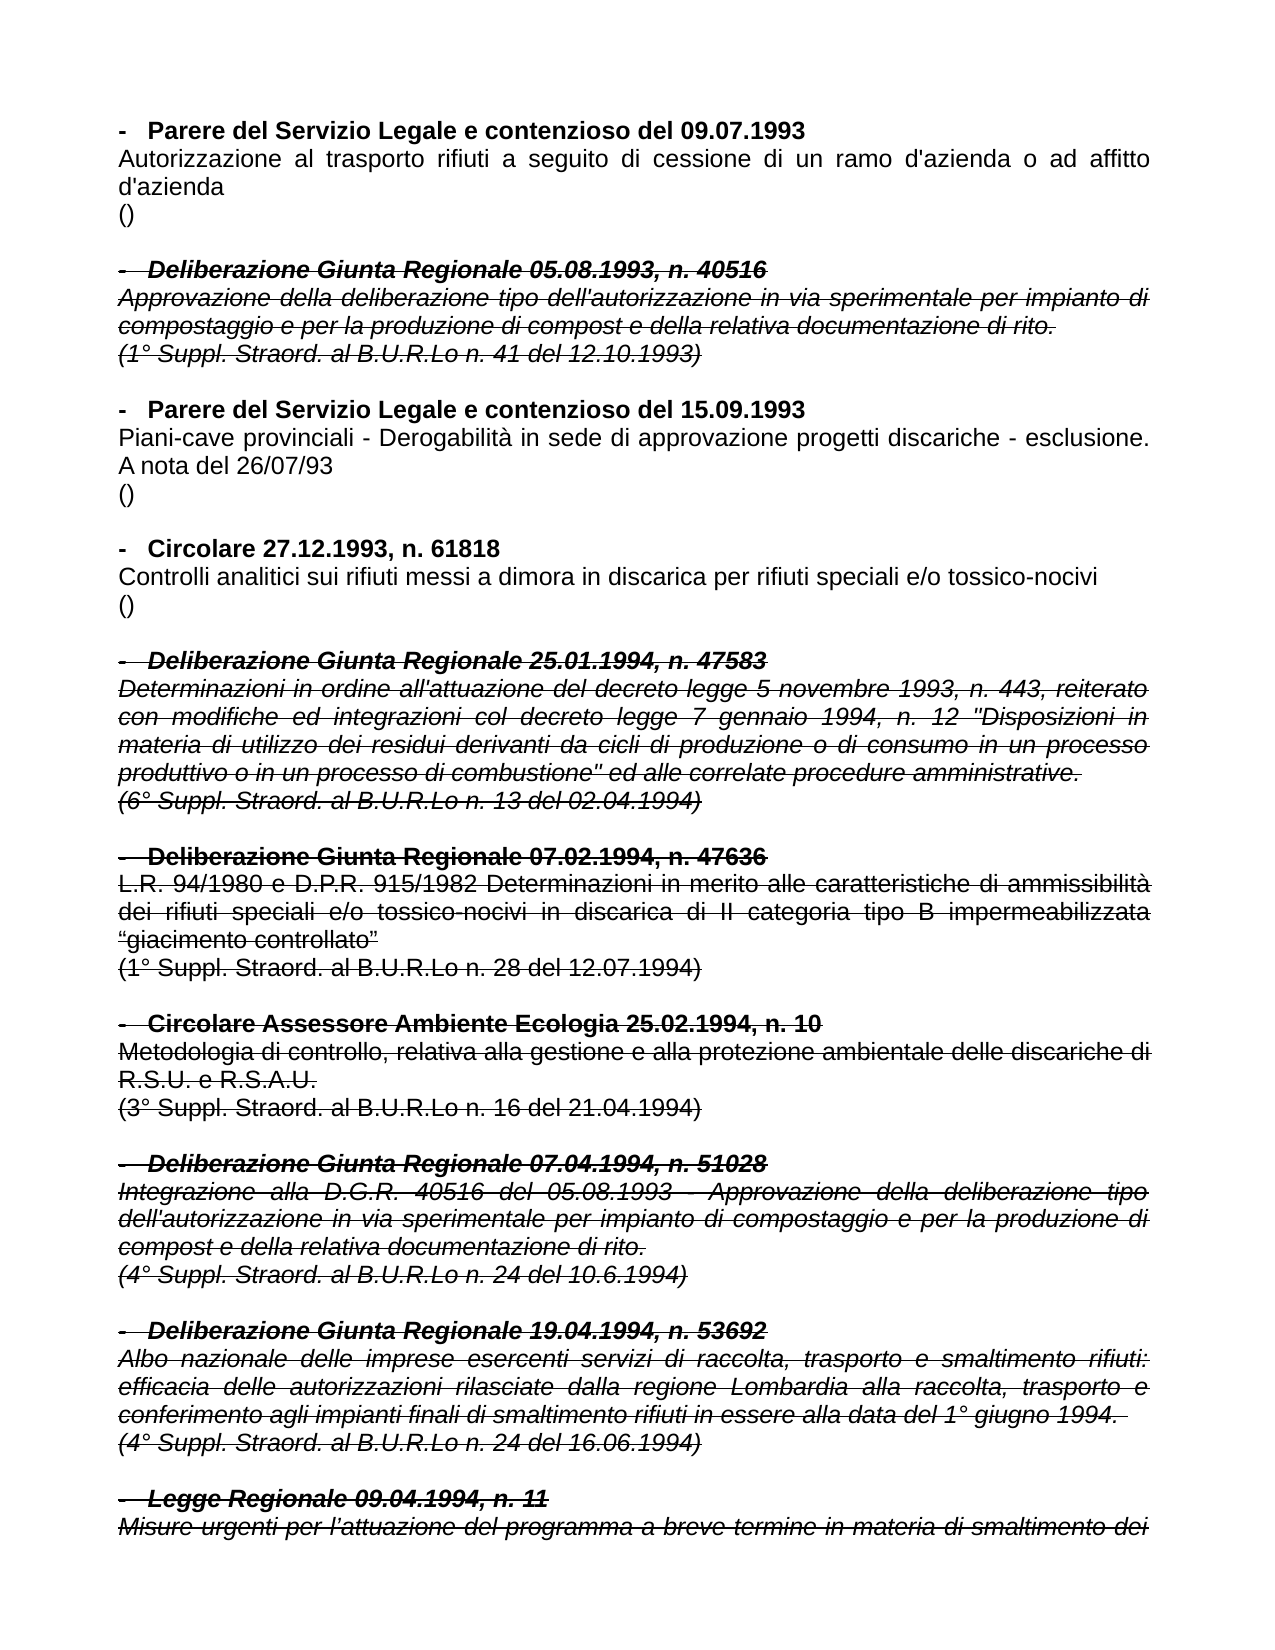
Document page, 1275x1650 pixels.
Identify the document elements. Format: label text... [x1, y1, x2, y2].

text (1° Suppl. Straord. al B.U.R.Lo n. 28 del 12.07.1994) [118, 954, 1152, 982]
text Misure urgenti per l’attuazione del programma a breve termine in materia di smaltimento dei [118, 1512, 1152, 1540]
text Controlli analitici sui rifiuti messi a dimora in discarica per rifiuti speciali e/o tossico-nocivi [118, 563, 1152, 591]
text Metodologia di controllo, relativa alla gestione e alla protezione ambientale delle discariche di R.S.U. e R.S.A.U. [118, 1054, 1152, 1093]
text () [118, 479, 1152, 507]
text - Deliberazione Giunta Regionale 25.01.1994, n. 47583 [118, 647, 1152, 675]
text Autorizzazione al trasporto rifiuti a seguito di cessione di un ramo d'azienda o ad affitto d'azienda [118, 144, 1152, 200]
text L.R. 94/1980 e D.P.R. 915/1982 Determinazioni in merito alle caratteristiche di ammissibilità dei rifiuti speciali e/o tossico-nocivi in discarica di II categoria tipo B impermeabilizzata “giacimento controllato” [118, 870, 1152, 885]
text (1° Suppl. Straord. al B.U.R.Lo n. 41 del 12.10.1993) [118, 340, 1152, 368]
text Determinazioni in ordine all'attuazione del decreto legge 5 novembre 1993, n. 443, reiterato con modifiche ed integrazioni col decreto legge 7 gennaio 1994, n. 12 "Disposizioni in materia di utilizzo dei residui derivanti da cicli di produzione o di consumo in un processo produttivo o in un processo di combustione" ed alle correlate procedure amministrative. [118, 675, 1152, 786]
text (4° Suppl. Straord. al B.U.R.Lo n. 24 del 10.6.1994) [118, 1261, 1152, 1289]
subtitle - Parere del Servizio Legale e contenzioso del 15.09.1993 [118, 396, 1152, 423]
text Piani-cave provinciali - Derogabilità in sede di approvazione progetti discariche - esclusione. A nota del 26/07/93 [118, 423, 1152, 479]
subtitle - Parere del Servizio Legale e contenzioso del 09.07.1993 [118, 116, 1152, 144]
text - Deliberazione Giunta Regionale 07.02.1994, n. 47636 [118, 842, 1152, 870]
text L.R. 94/1980 e D.P.R. 915/1982 Determinazioni in merito alle caratteristiche di ammissibilità dei rifiuti speciali e/o tossico-nocivi in discarica di II categoria tipo B impermeabilizzata “giacimento controllato” [118, 886, 1152, 954]
text Approvazione della deliberazione tipo dell'autorizzazione in via sperimentale per impianto di compostaggio e per la produzione di compost e della relativa documentazione di rito. [118, 284, 1152, 340]
text - Circolare 27.12.1993, n. 61818 [118, 535, 1152, 563]
text Metodologia di controllo, relativa alla gestione e alla protezione ambientale delle discariche di R.S.U. e R.S.A.U. [118, 1038, 1152, 1053]
text Albo nazionale delle imprese esercenti servizi di raccolta, trasporto e smaltimento rifiuti: efficacia delle autorizzazioni rilasciate dalla regione Lombardia alla raccolta, trasporto e conferimento agli impianti finali di smaltimento rifiuti in essere alla data del 1° giugno 1994. [118, 1345, 1152, 1428]
text (4° Suppl. Straord. al B.U.R.Lo n. 24 del 16.06.1994) [118, 1428, 1152, 1456]
text (3° Suppl. Straord. al B.U.R.Lo n. 16 del 21.04.1994) [118, 1093, 1152, 1121]
text - Legge Regionale 09.04.1994, n. 11 [118, 1484, 1152, 1512]
text - Deliberazione Giunta Regionale 19.04.1994, n. 53692 [118, 1317, 1152, 1345]
text - Deliberazione Giunta Regionale 05.08.1993, n. 40516 [118, 256, 1152, 284]
text Integrazione alla D.G.R. 40516 del 05.08.1993 - Approvazione della deliberazione tipo dell'autorizzazione in via sperimentale per impianto di compostaggio e per la produzione di compost e della relativa documentazione di rito. [118, 1177, 1152, 1261]
text - Circolare Assessore Ambiente Ecologia 25.02.1994, n. 10 [118, 1010, 1152, 1038]
text () [118, 200, 1152, 228]
text - Deliberazione Giunta Regionale 07.04.1994, n. 51028 [118, 1149, 1152, 1177]
text () [118, 591, 1152, 619]
text (6° Suppl. Straord. al B.U.R.Lo n. 13 del 02.04.1994) [118, 786, 1152, 814]
